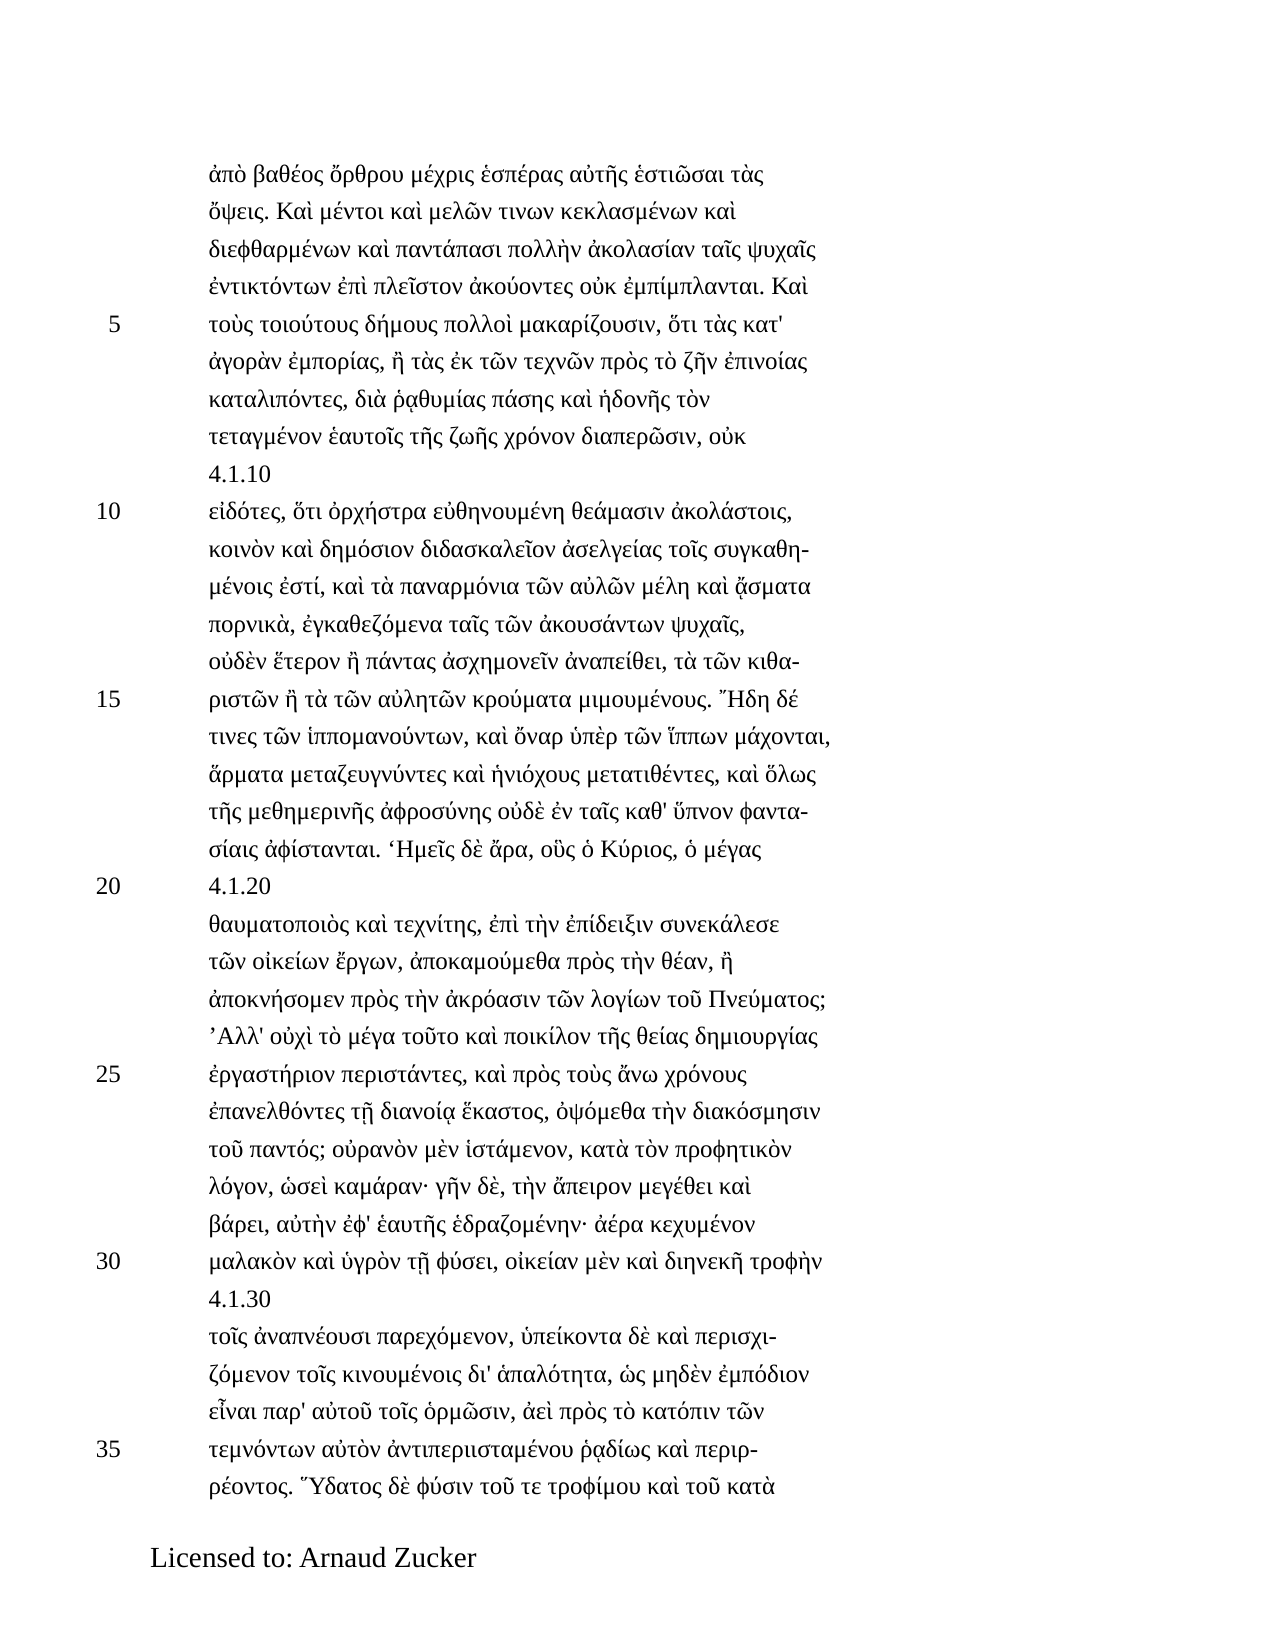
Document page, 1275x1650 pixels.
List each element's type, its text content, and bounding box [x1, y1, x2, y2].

text εἰδότες, ὅτι ὀρχήστρα εὐθηνουμένη θεάμασιν ἀκολάστοις, κοινὸν καὶ δημόσιον διδασκαλεῖον ἀσελγείας τοῖς συγκαθη- μένοις ἐστί, καὶ τὰ παναρμόνια τῶν αὐλῶν μέλη καὶ ᾄσματα πορνικὰ, ἐγκαθεζόμενα ταῖς τῶν ἀκουσάντων ψυχαῖς, οὐδὲν ἕτερον ἢ πάντας ἀσχημονεῖν ἀναπείθει, τὰ τῶν κιθα- ριστῶν ἢ τὰ τῶν αὐλητῶν κρούματα μιμουμένους. ῎Ηδη δέ τινες τῶν ἱππομανούντων, καὶ ὄναρ ὑπὲρ τῶν ἵππων μάχονται, ἅρματα μεταζευγνύντες καὶ ἡνιόχους μετατιθέντες, καὶ ὅλως τῆς μεθημερινῆς ἀϕροσύνης οὐδὲ ἐν ταῖς καθ' ὕπνον ϕαντα- σίαις ἀϕίστανται. ‘Ημεῖς δὲ ἄρα, οὓς ὁ Κύριος, ὁ μέγας [202, 487, 1125, 862]
text ἀπὸ βαθέος ὄρθρου μέχρις ἑσπέρας αὐτῆς ἑστιῶσαι τὰς ὄψεις. Καὶ μέντοι καὶ μελῶν τινων κεκλασμένων καὶ διεϕθαρμένων καὶ παντάπασι πολλὴν ἀκολασίαν ταῖς ψυχαῖς ἐντικτόντων ἐπὶ πλεῖστον ἀκούοντες οὐκ ἐμπίμπλανται. Καὶ τοὺς τοιούτους δήμους πολλοὶ μακαρίζουσιν, ὅτι τὰς κατ' ἀγορὰν ἐμπορίας, ἢ τὰς ἐκ τῶν τεχνῶν πρὸς τὸ ζῆν ἐπινοίας καταλιπόντες, διὰ ῥᾳθυμίας πάσης καὶ ἡδονῆς τὸν τεταγμένον ἑαυτοῖς τῆς ζωῆς χρόνον διαπερῶσιν, οὐκ [202, 150, 1125, 450]
text 4.1.10 [202, 450, 1125, 487]
text 4.1.30 [202, 1275, 1125, 1312]
text 4.1.20 [202, 862, 1125, 900]
text θαυματοποιὸς καὶ τεχνίτης, ἐπὶ τὴν ἐπίδειξιν συνεκάλεσε τῶν οἰκείων ἔργων, ἀποκαμούμεθα πρὸς τὴν θέαν, ἢ ἀποκνήσομεν πρὸς τὴν ἀκρόασιν τῶν λογίων τοῦ Πνεύματος; ’Αλλ' οὐχὶ τὸ μέγα τοῦτο καὶ ποικίλον τῆς θείας δημιουργίας ἐργαστήριον περιστάντες, καὶ πρὸς τοὺς ἄνω χρόνους ἐπανελθόντες τῇ διανοίᾳ ἕκαστος, ὀψόμεθα τὴν διακόσμησιν τοῦ παντός; οὐρανὸν μὲν ἱστάμενον, κατὰ τὸν προϕητικὸν λόγον, ὡσεὶ καμάραν· γῆν δὲ, τὴν ἄπειρον μεγέθει καὶ βάρει, αὐτὴν ἐϕ' ἑαυτῆς ἑδραζομένην· ἀέρα κεχυμένον μαλακὸν καὶ ὑγρὸν τῇ ϕύσει, οἰκείαν μὲν καὶ διηνεκῆ τροϕὴν [202, 900, 1125, 1275]
text τοῖς ἀναπνέουσι παρεχόμενον, ὑπείκοντα δὲ καὶ περισχι- ζόμενον τοῖς κινουμένοις δι' ἁπαλότητα, ὡς μηδὲν ἐμπόδιον εἶναι παρ' αὐτοῦ τοῖς ὁρμῶσιν, ἀεὶ πρὸς τὸ κατόπιν τῶν τεμνόντων αὐτὸν ἀντιπεριισταμένου ῥᾳδίως καὶ περιρ- ρέοντος. ῞Υδατος δὲ ϕύσιν τοῦ τε τροϕίμου καὶ τοῦ κατὰ [202, 1312, 1125, 1500]
